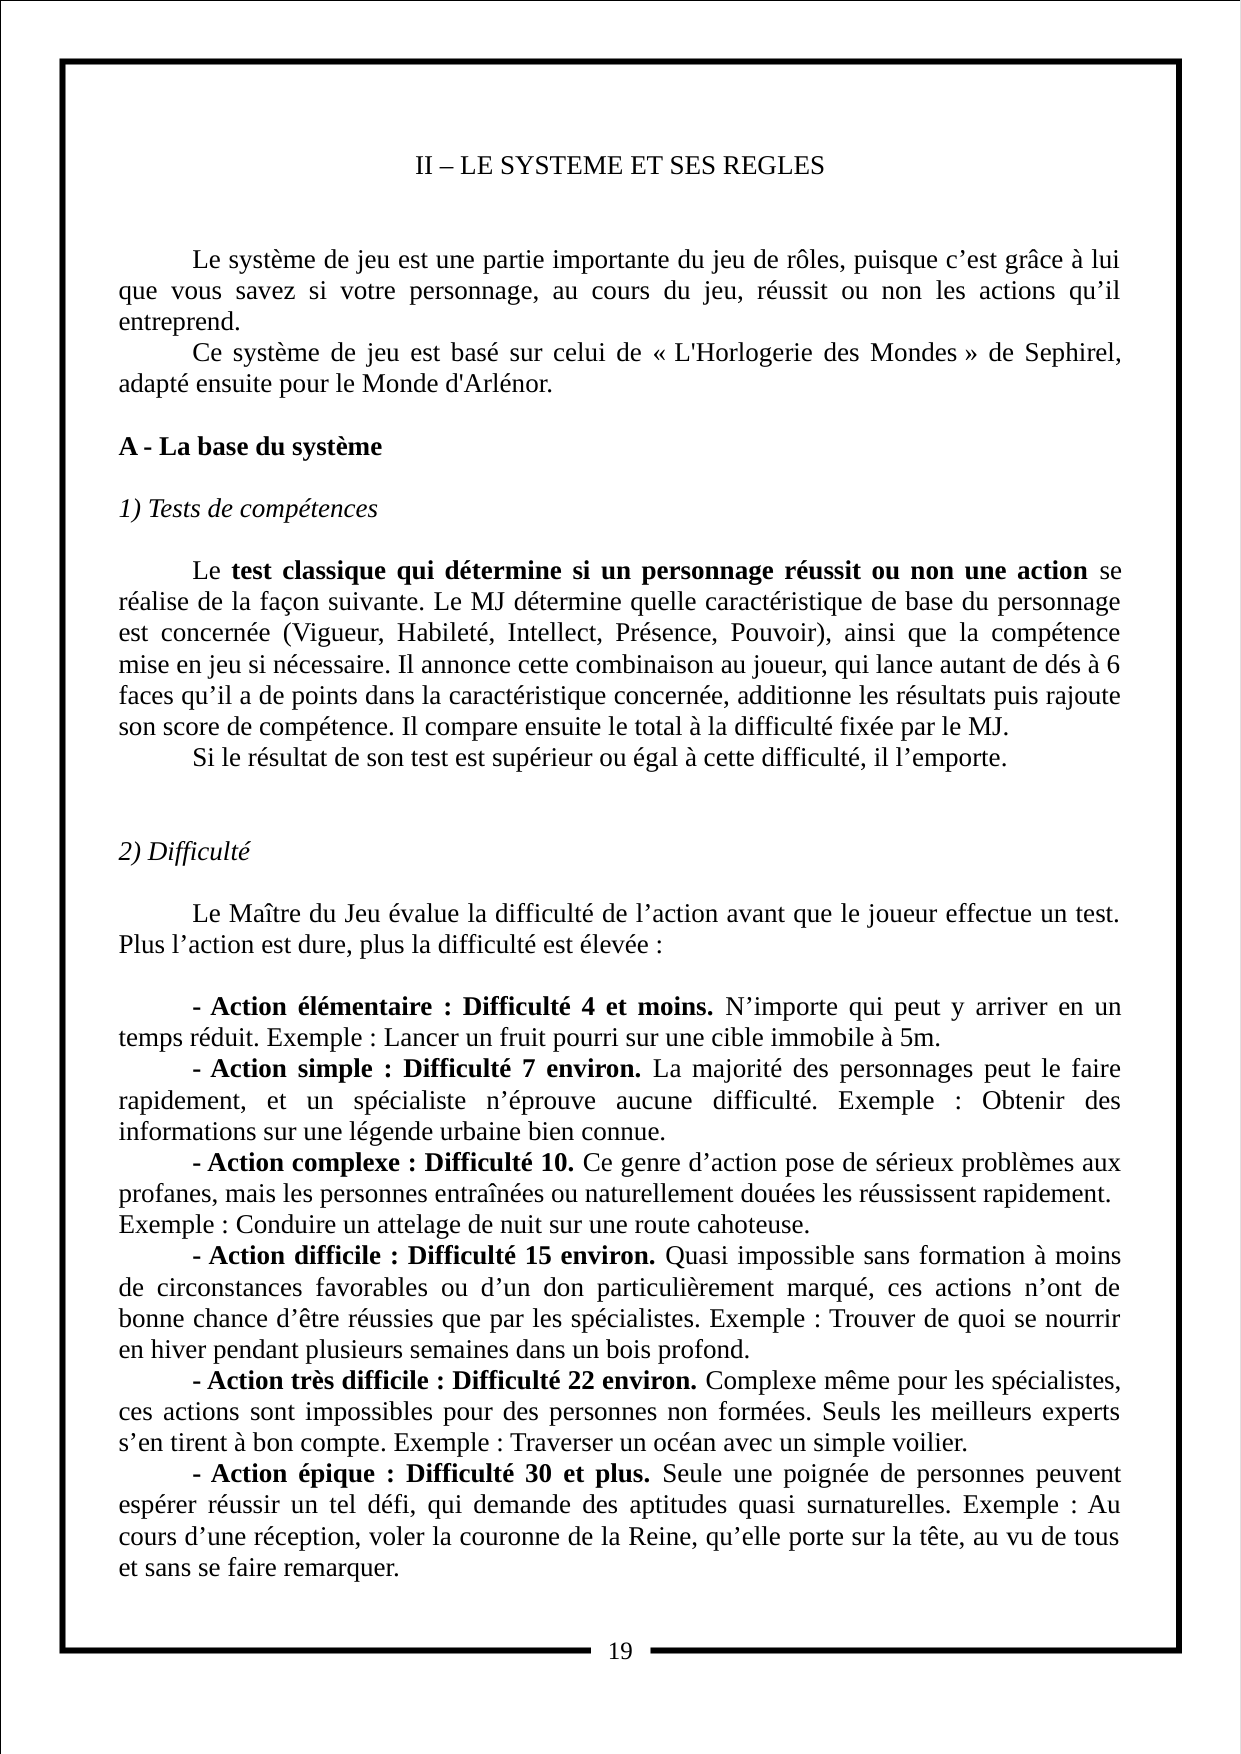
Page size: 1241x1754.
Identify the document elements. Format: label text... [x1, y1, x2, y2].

text - Action difficile : Difficulté 15 environ. Quasi impossible sans formation à moins de circonstances favorables ou d’un don particulièrement marqué, ces actions n’ont de bonne chance d’être réussies que par les spécialistes. Exemple : Trouver de quoi se nourrir en hiver pendant plusieurs semaines dans un bois profond. [118, 1239, 1122, 1364]
text II – LE SYSTEME ET SES REGLES [118, 149, 1122, 181]
picture [1, 1, 1240, 1754]
text Ce système de jeu est basé sur celui de « L'Horlogerie des Mondes » de Sephirel, adapté ensuite pour le Monde d'Arlénor. [118, 336, 1122, 398]
text 2) Difficulté [118, 834, 1122, 866]
text - Action épique : Difficulté 30 et plus. Seule une poignée de personnes peuvent espérer réussir un tel défi, qui demande des aptitudes quasi surnaturelles. Exemple : Au cours d’une réception, voler la couronne de la Reine, qu’elle porte sur la tête, au vu de tous et sans se faire remarquer. [118, 1457, 1122, 1582]
text A - La base du système [118, 430, 1122, 461]
text Le système de jeu est une partie importante du jeu de rôles, puisque c’est grâce à lui que vous savez si votre personnage, au cours du jeu, réussit ou non les actions qu’il entreprend. [118, 243, 1122, 336]
text Exemple : Conduire un attelage de nuit sur une route cahoteuse. [118, 1208, 1122, 1239]
text 1) Tests de compétences [118, 492, 1122, 523]
text Le test classique qui détermine si un personnage réussit ou non une action se réalise de la façon suivante. Le MJ détermine quelle caractéristique de base du personnage est concernée (Vigueur, Habileté, Intellect, Présence, Pouvoir), ainsi que la compétence mise en jeu si nécessaire. Il annonce cette combinaison au joueur, qui lance autant de dés à 6 faces qu’il a de points dans la caractéristique concernée, additionne les résultats puis rajoute son score de compétence. Il compare ensuite le total à la difficulté fixée par le MJ. [118, 554, 1122, 741]
text - Action élémentaire : Difficulté 4 et moins. N’importe qui peut y arriver en un temps réduit. Exemple : Lancer un fruit pourri sur une cible immobile à 5m. [118, 990, 1122, 1053]
text - Action complexe : Difficulté 10. Ce genre d’action pose de sérieux problèmes aux profanes, mais les personnes entraînées ou naturellement douées les réussissent rapidement. [118, 1146, 1122, 1208]
text - Action simple : Difficulté 7 environ. La majorité des personnages peut le faire rapidement, et un spécialiste n’éprouve aucune difficulté. Exemple : Obtenir des informations sur une légende urbaine bien connue. [118, 1053, 1122, 1146]
text Le Maître du Jeu évalue la difficulté de l’action avant que le joueur effectue un test. Plus l’action est dure, plus la difficulté est élevée : [118, 897, 1122, 959]
text - Action très difficile : Difficulté 22 environ. Complexe même pour les spécialistes, ces actions sont impossibles pour des personnes non formées. Seuls les meilleurs experts s’en tirent à bon compte. Exemple : Traverser un océan avec un simple voilier. [118, 1364, 1122, 1457]
text Si le résultat de son test est supérieur ou égal à cette difficulté, il l’emporte. [118, 741, 1122, 772]
